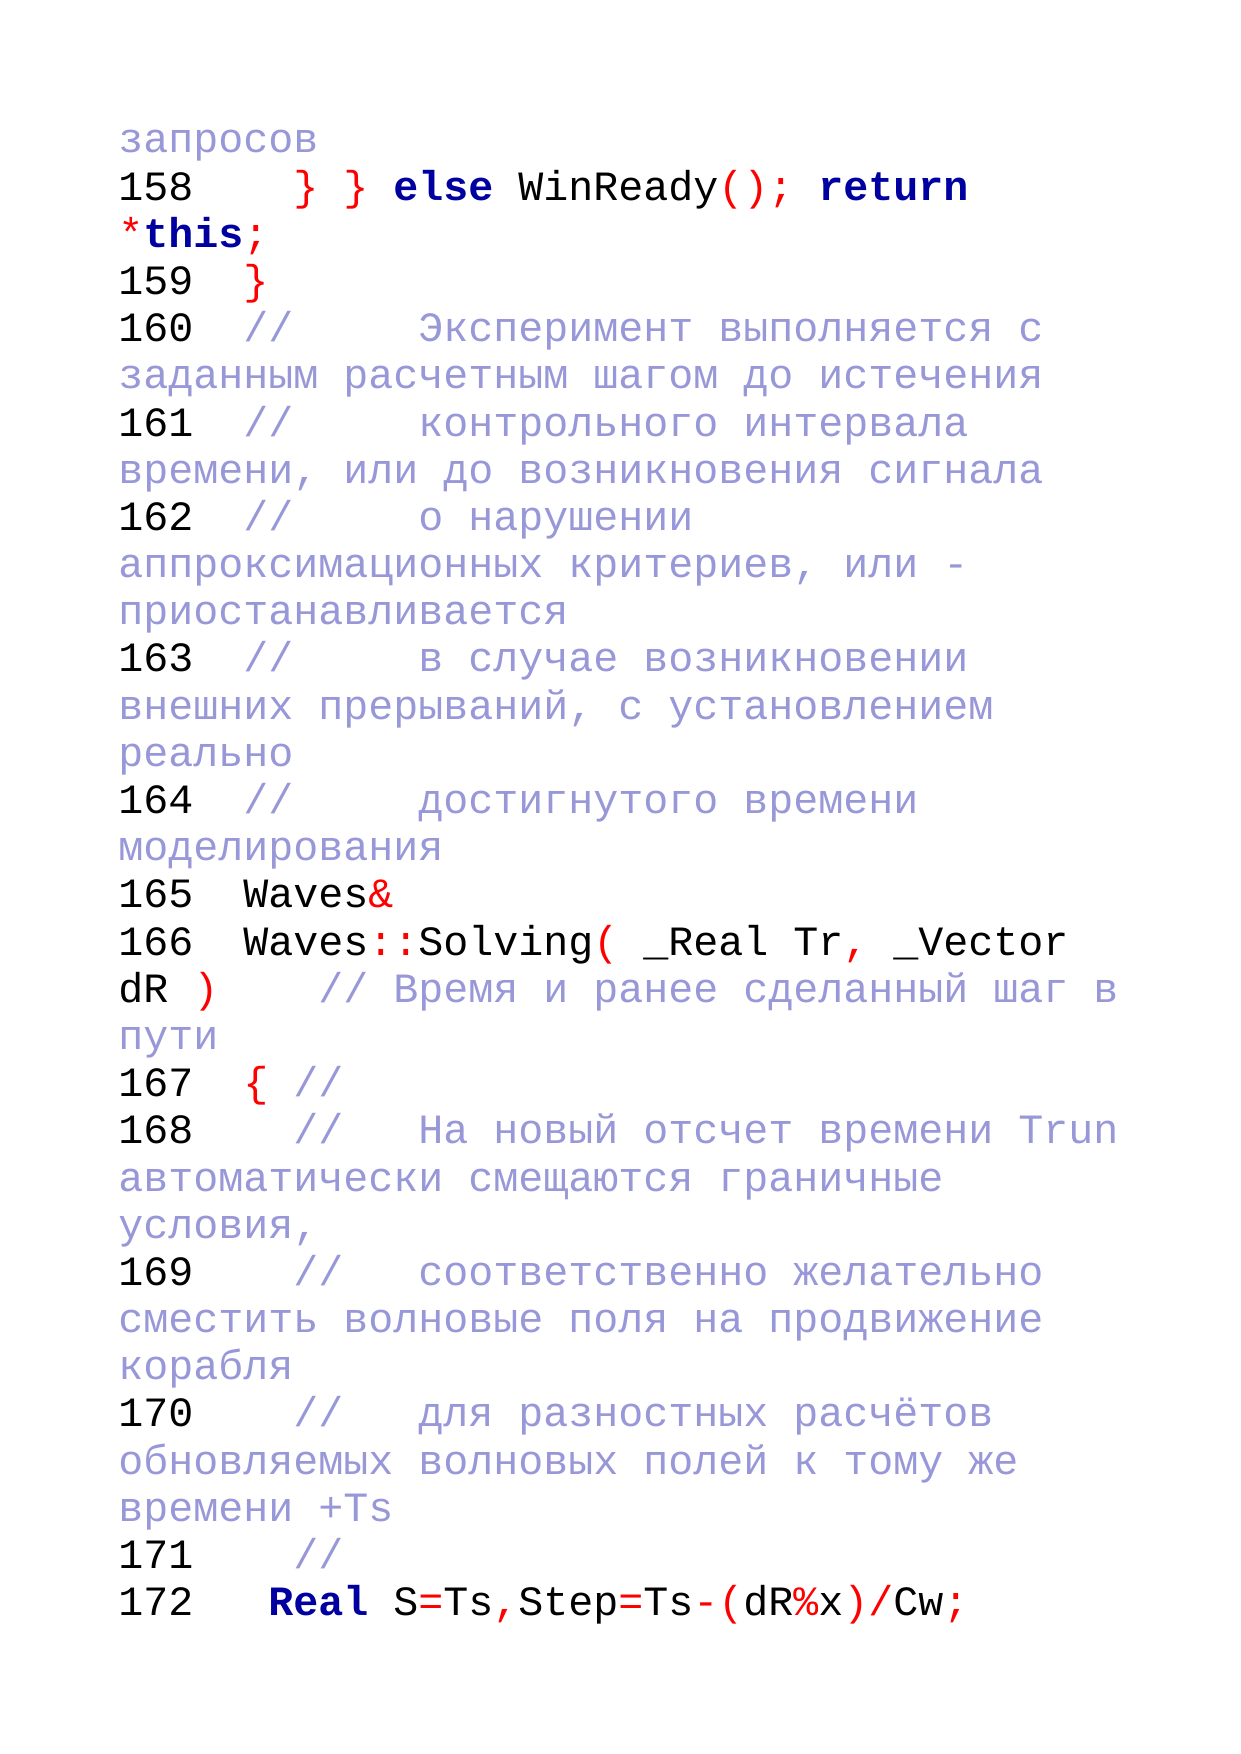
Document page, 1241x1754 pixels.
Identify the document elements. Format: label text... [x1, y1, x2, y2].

subtitle запросов [118, 118, 1122, 165]
subtitle 172 Real S=Ts,Step=Ts-(dR%x)/Cw; // с проекцией скорости волны на курс корабля [118, 1581, 393, 1628]
subtitle 160 // Эксперимент выполняется с заданным расчетным шагом до истечения [118, 307, 1122, 401]
subtitle 171 // [118, 1534, 1122, 1581]
subtitle 163 // в случае возникновении внешних прерываний, с установлением реально [118, 637, 1122, 779]
subtitle 170 // для разностных расчётов обновляемых волновых полей к тому же времени +Ts [118, 1392, 1122, 1534]
subtitle 169 // соответственно желательно сместить волновые поля на продвижение корабля [118, 1251, 1122, 1392]
subtitle 168 // На новый отсчет времени Trun автоматически смещаются граничные условия, [118, 1109, 1122, 1251]
subtitle 165 Waves& [368, 873, 1122, 920]
subtitle 172 Real S=Ts,Step=Ts-(dR%x)/Cw; // с проекцией скорости волны на курс корабля [693, 1581, 743, 1628]
subtitle 172 Real S=Ts,Step=Ts-(dR%x)/Cw; // с проекцией скорости волны на курс корабля [943, 1581, 1122, 1628]
subtitle 161 // контрольного интервала времени, или до возникновения сигнала [118, 401, 1122, 496]
subtitle 167 { // [118, 1062, 1122, 1109]
subtitle 164 // достигнутого времени моделирования [118, 779, 1122, 873]
subtitle 162 // о нарушении аппроксимационных критериев, или - приостанавливается [118, 496, 1122, 637]
subtitle 166 Waves::Solving( _Real Tr, _Vector dR ) // Время и ранее сделанный шаг в пути [118, 920, 1122, 1062]
subtitle 159 } [118, 260, 1122, 307]
subtitle 172 Real S=Ts,Step=Ts-(dR%x)/Cw; // с проекцией скорости волны на курс корабля [843, 1581, 893, 1628]
subtitle 158 } } else WinReady(); return *this; [118, 165, 1122, 260]
subtitle 165 Waves& [118, 873, 243, 920]
